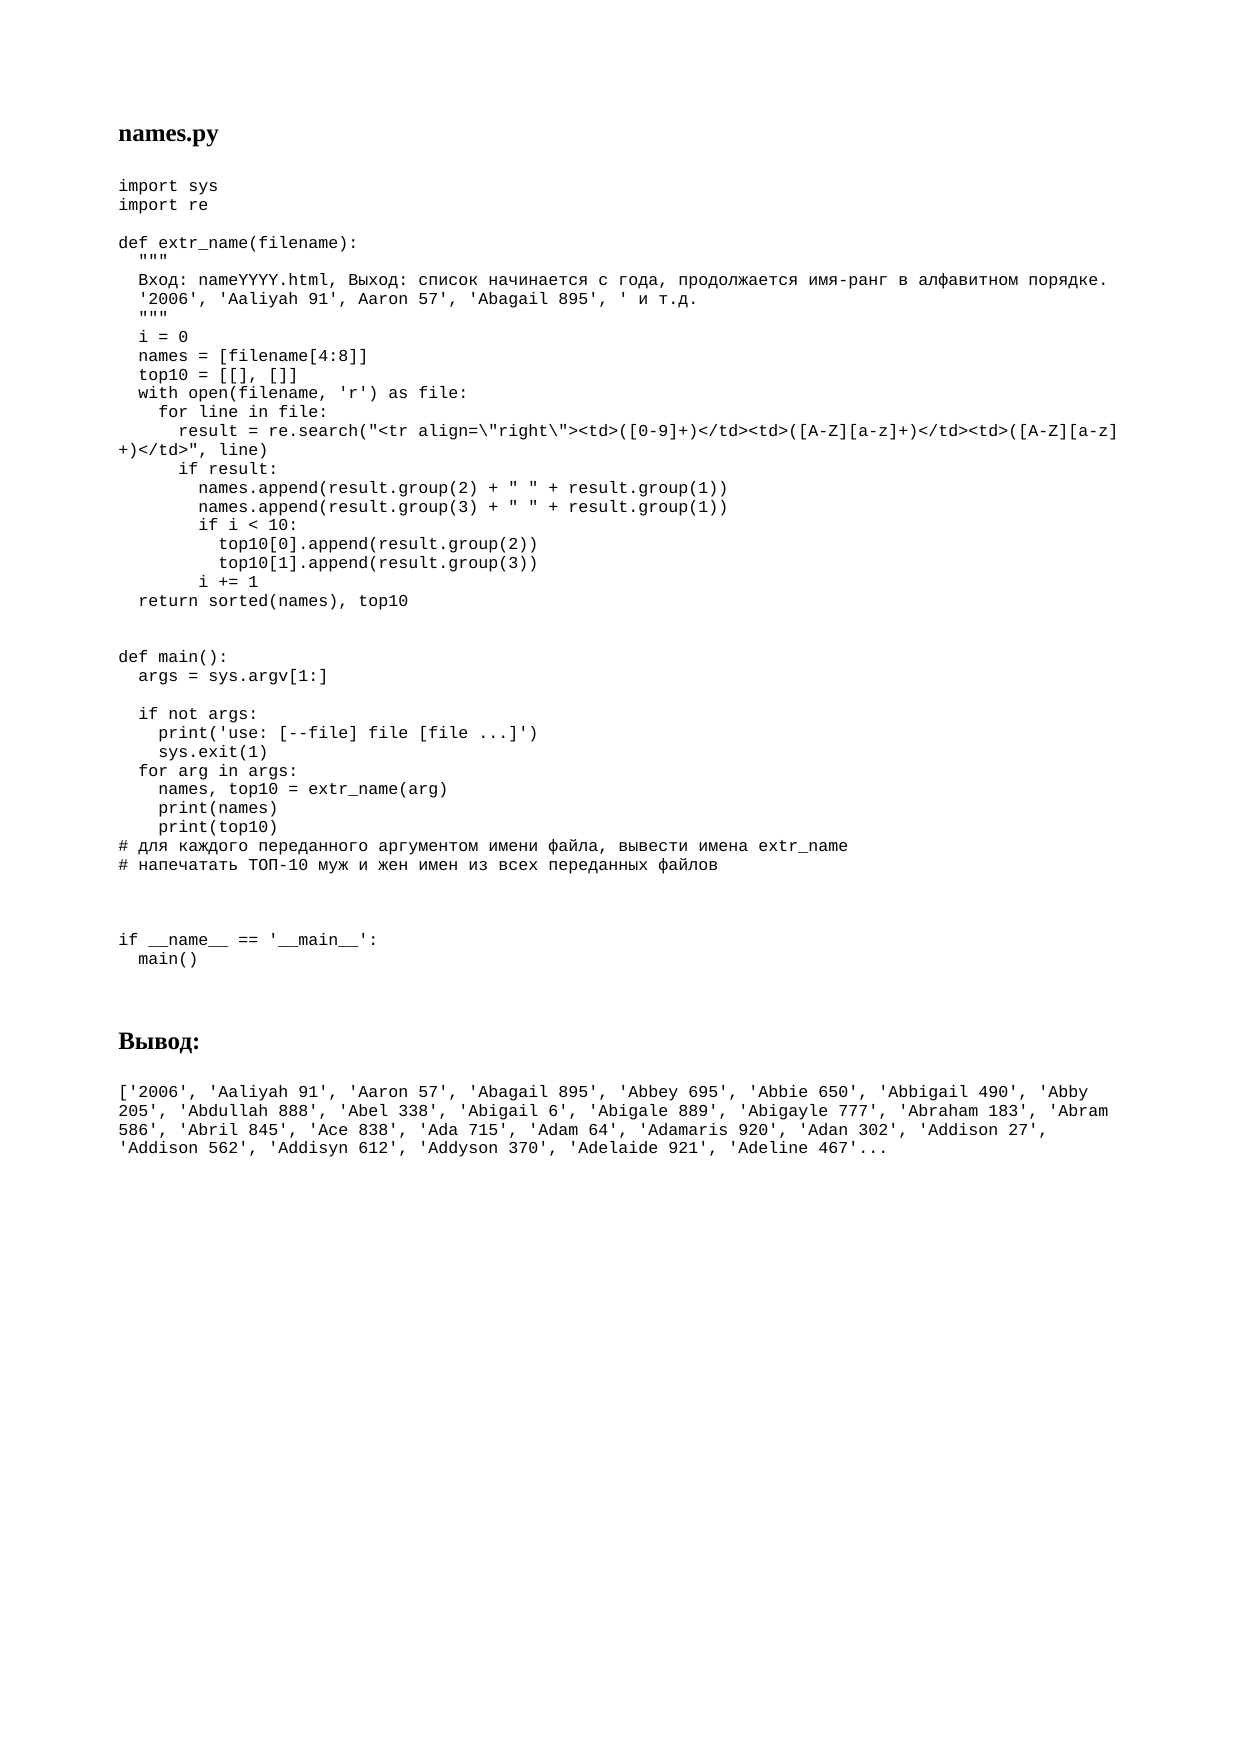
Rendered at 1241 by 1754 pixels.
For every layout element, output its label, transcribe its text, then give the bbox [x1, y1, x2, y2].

text def extr_name(filename): [118, 234, 1122, 253]
text Вход: nameYYYY.html, Выход: список начинается с года, продолжается имя-ранг в алфавитном порядке. [118, 272, 1122, 291]
text names.append(result.group(3) + " " + result.group(1)) [118, 498, 1122, 517]
text names = [filename[4:8]] [118, 347, 1122, 366]
text print(top10) [118, 819, 1122, 837]
text args = sys.argv[1:] [118, 668, 1122, 687]
text names, top10 = extr_name(arg) [118, 781, 1122, 800]
text print(names) [118, 800, 1122, 819]
text if not args: [118, 706, 1122, 724]
text # для каждого переданного аргументом имени файла, вывести имена extr_name [118, 837, 1122, 856]
text if i < 10: [118, 517, 1122, 536]
text import re [118, 196, 1122, 215]
text names.append(result.group(2) + " " + result.group(1)) [118, 479, 1122, 498]
text if __name__ == '__main__': [118, 932, 1122, 951]
text sys.exit(1) [118, 743, 1122, 762]
text if result: [118, 460, 1122, 479]
text top10[0].append(result.group(2)) [118, 536, 1122, 555]
text """ [118, 309, 1122, 328]
text Вывод: [118, 1026, 1122, 1055]
text return sorted(names), top10 [118, 592, 1122, 611]
text '2006', 'Aaliyah 91', Aaron 57', 'Abagail 895', ' и т.д. [118, 291, 1122, 309]
text # напечатать ТОП-10 муж и жен имен из всех переданных файлов [118, 856, 1122, 875]
text i = 0 [118, 328, 1122, 347]
text with open(filename, 'r') as file: [118, 385, 1122, 404]
text import sys [118, 178, 1122, 196]
text def main(): [118, 649, 1122, 668]
text i += 1 [118, 573, 1122, 592]
text result = re.search("<tr align=\"right\"><td>([0-9]+)</td><td>([A-Z][a-z]+)</td><td>([A-Z][a-z]+)</td>", line) [118, 423, 1122, 460]
text top10 = [[], []] [118, 366, 1122, 385]
text main() [118, 951, 1122, 969]
text """ [118, 253, 1122, 272]
text names.py [118, 118, 1122, 147]
text print('use: [--file] file [file ...]') [118, 724, 1122, 743]
text for line in file: [118, 404, 1122, 423]
text top10[1].append(result.group(3)) [118, 555, 1122, 573]
text ['2006', 'Aaliyah 91', 'Aaron 57', 'Abagail 895', 'Abbey 695', 'Abbie 650', 'Abbigail 490', 'Abby 205', 'Abdullah 888', 'Abel 338', 'Abigail 6', 'Abigale 889', 'Abigayle 777', 'Abraham 183', 'Abram 586', 'Abril 845', 'Ace 838', 'Ada 715', 'Adam 64', 'Adamaris 920', 'Adan 302', 'Addison 27', 'Addison 562', 'Addisyn 612', 'Addyson 370', 'Adelaide 921', 'Adeline 467'... [118, 1083, 1122, 1159]
text for arg in args: [118, 762, 1122, 781]
